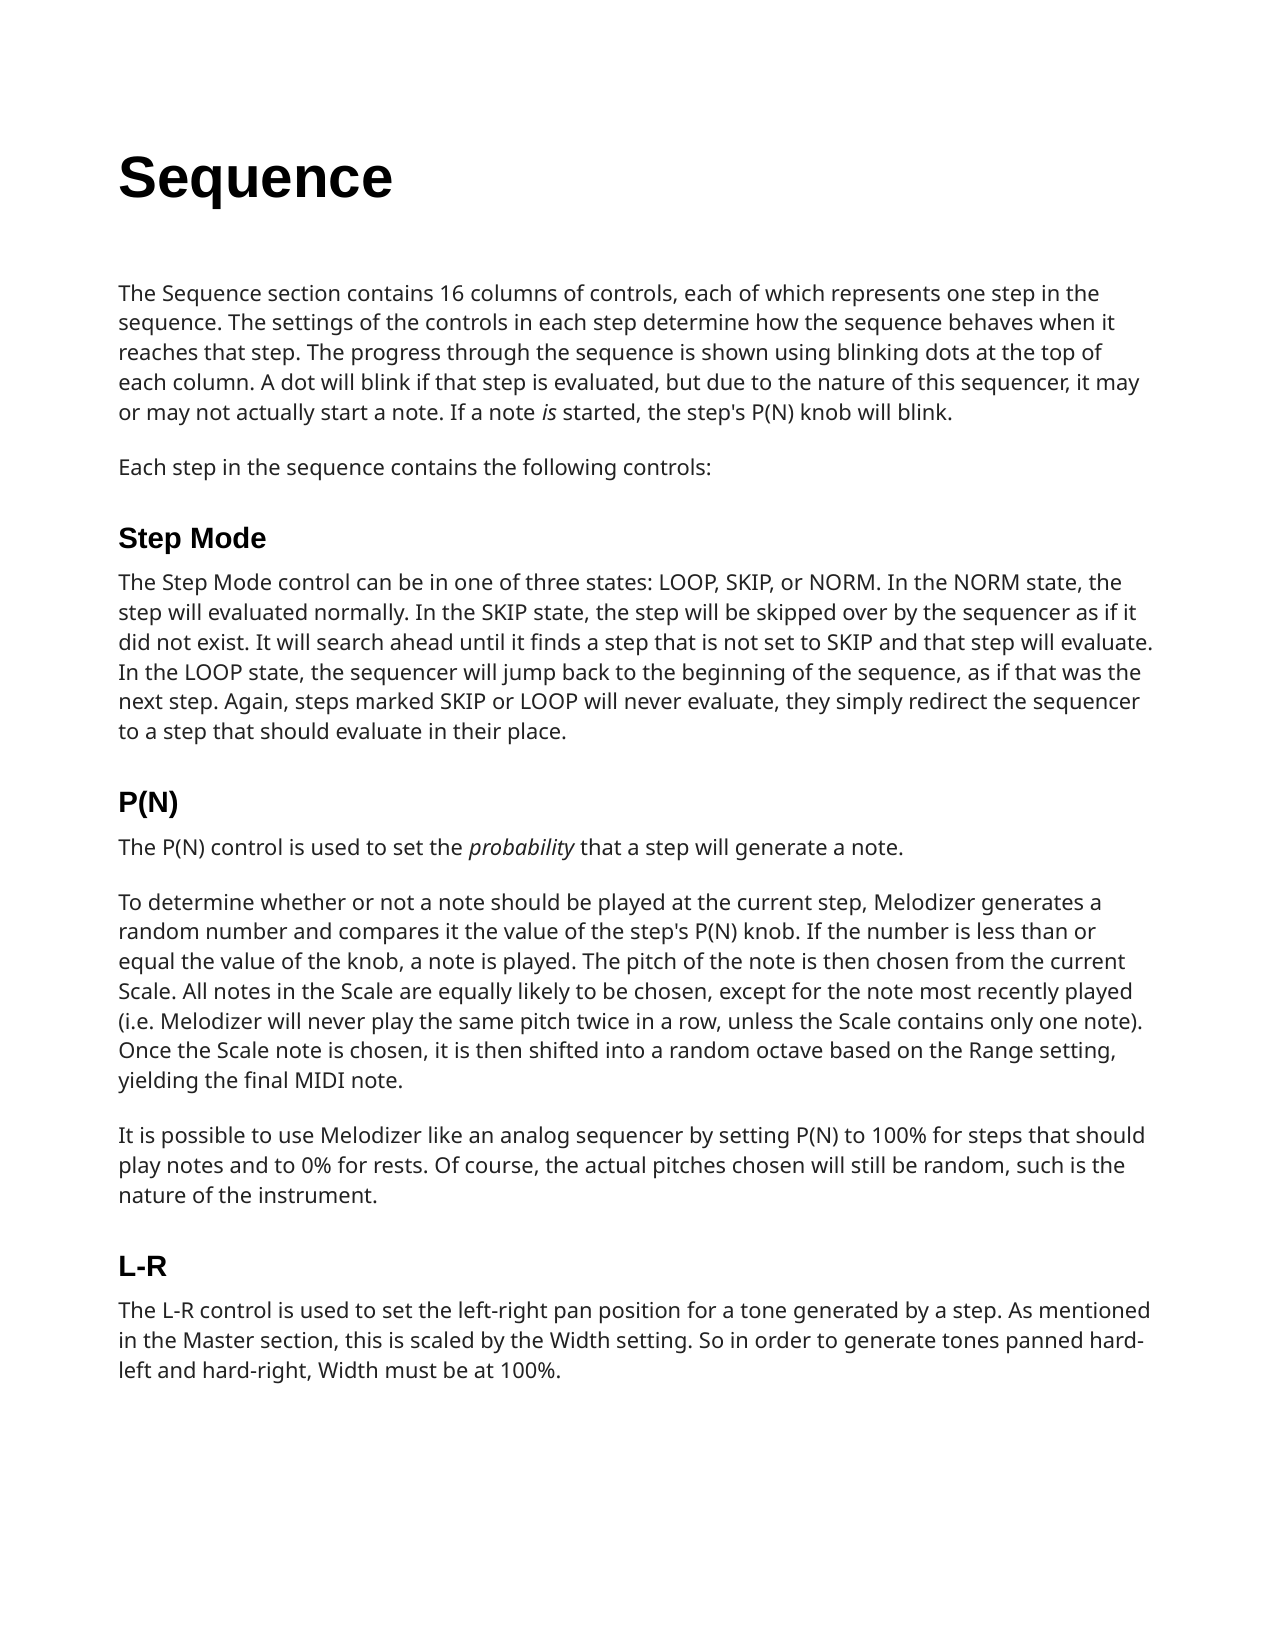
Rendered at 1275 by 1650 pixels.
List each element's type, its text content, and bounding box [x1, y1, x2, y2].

text The Sequence section contains 16 columns of controls, each of which represents one step in the sequence. The settings of the controls in each step determine how the sequence behaves when it reaches that step. The progress through the sequence is shown using blinking dots at the top of each column. A dot will blink if that step is evaluated, but due to the nature of this sequencer, it may or may not actually start a note. If a note is started, the step's P(N) knob will blink. [118, 277, 1157, 426]
subtitle L-R [118, 1249, 1157, 1283]
text Each step in the sequence contains the following controls: [118, 451, 1157, 481]
subtitle P(N) [118, 785, 1157, 819]
text The Step Mode control can be in one of three states: LOOP, SKIP, or NORM. In the NORM state, the step will evaluated normally. In the SKIP state, the step will be skipped over by the sequencer as if it did not exist. It will search ahead until it finds a step that is not set to SKIP and that step will evaluate. In the LOOP state, the sequencer will jump back to the beginning of the sequence, as if that was the next step. Again, steps marked SKIP or LOOP will never evaluate, they simply redirect the sequencer to a step that should evaluate in their place. [118, 567, 1157, 746]
subtitle Sequence [118, 143, 1157, 210]
text The L-R control is used to set the left-right pan position for a tone generated by a step. As mentioned in the Master section, this is scaled by the Width setting. So in order to generate tones panned hard-left and hard-right, Width must be at 100%. [118, 1295, 1157, 1384]
text To determine whether or not a note should be played at the current step, Melodizer generates a random number and compares it the value of the step's P(N) knob. If the number is less than or equal the value of the knob, a note is played. The pitch of the note is then chosen from the current Scale. All notes in the Scale are equally likely to be chosen, except for the note most recently played (i.e. Melodizer will never play the same pitch twice in a row, unless the Scale contains only one note). Once the Scale note is chosen, it is then shifted into a random octave based on the Range setting, yielding the final MIDI note. [118, 886, 1157, 1095]
subtitle Step Mode [118, 521, 1157, 554]
text The P(N) control is used to set the probability that a step will generate a note. [118, 832, 1157, 861]
text It is possible to use Melodizer like an analog sequencer by setting P(N) to 100% for steps that should play notes and to 0% for rests. Of course, the actual pitches chosen will still be random, such is the nature of the instrument. [118, 1120, 1157, 1209]
